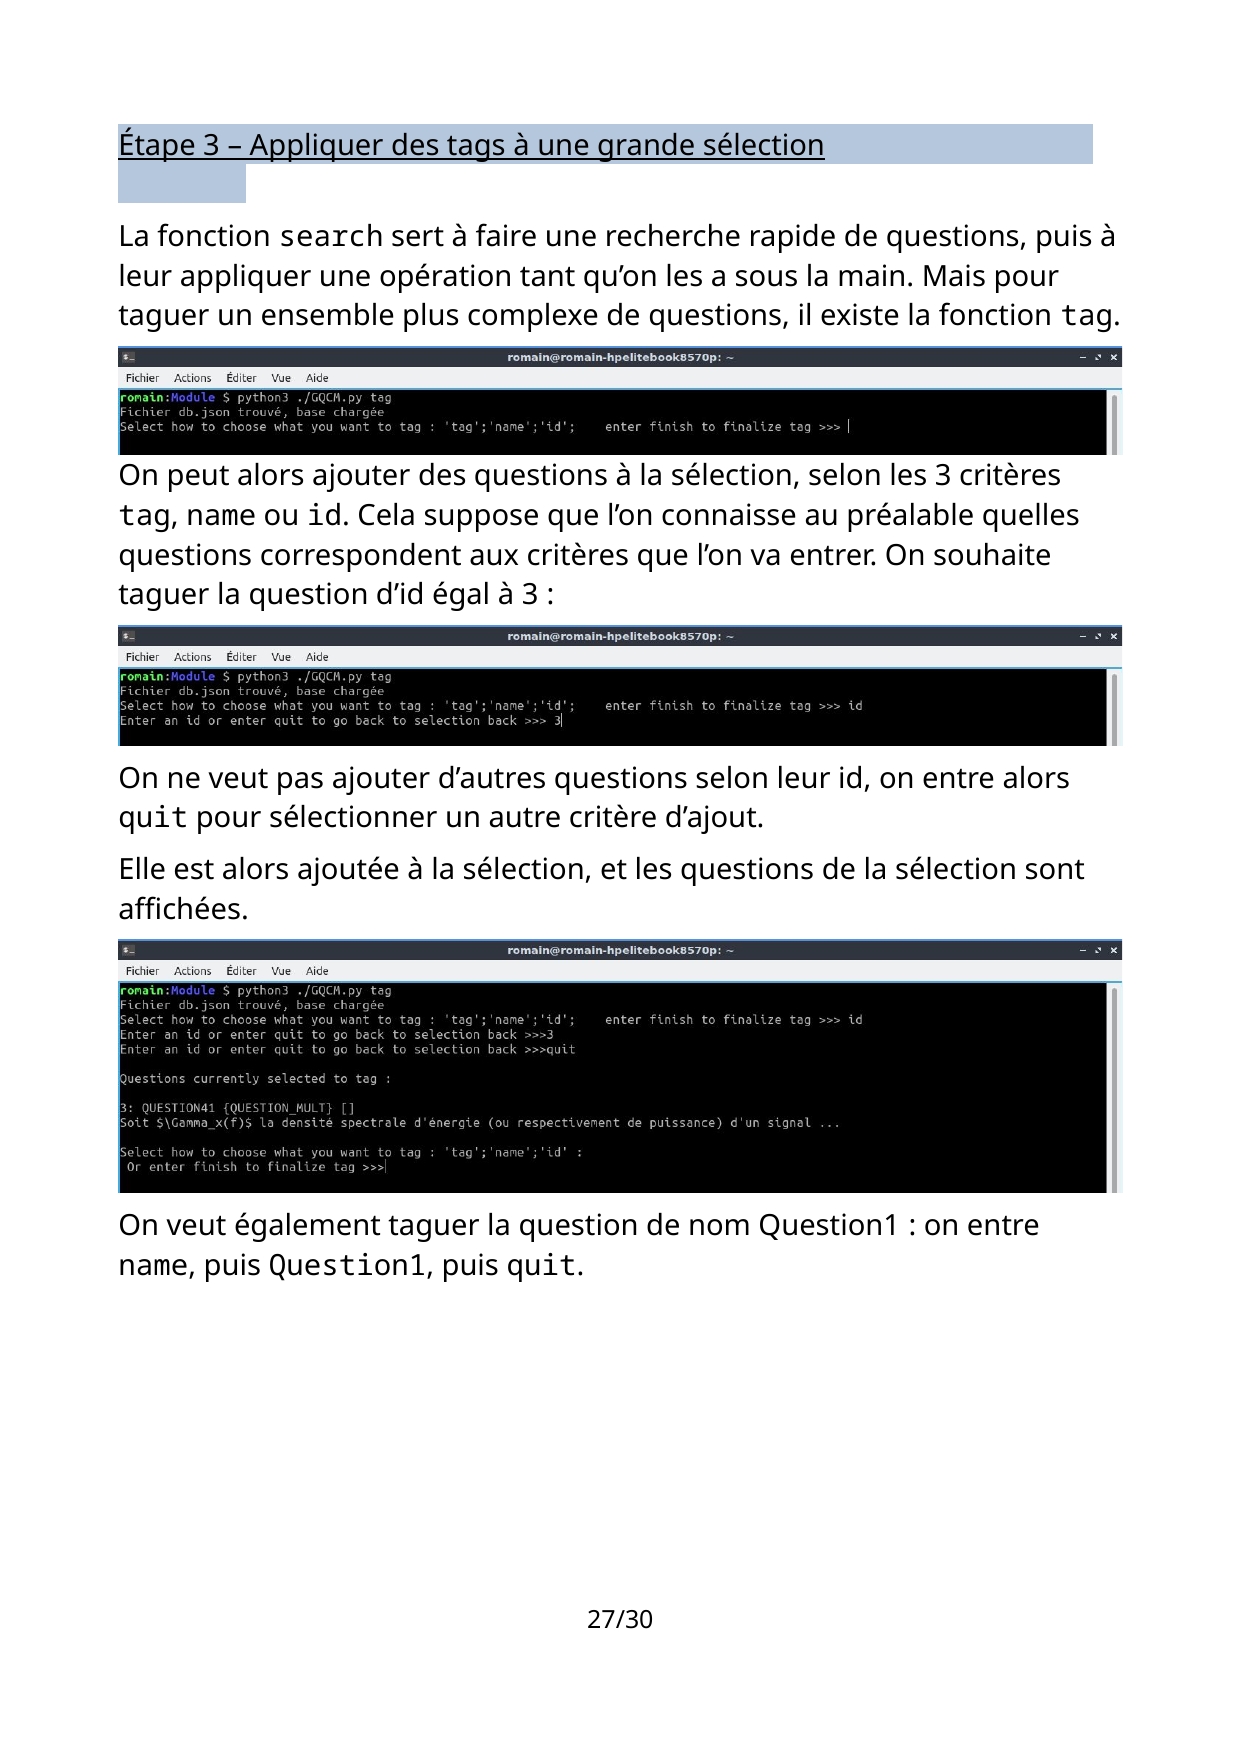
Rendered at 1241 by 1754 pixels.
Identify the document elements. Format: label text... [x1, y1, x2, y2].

text Elle est alors ajoutée à la sélection, et les questions de la sélection sont affichées. [118, 848, 1122, 928]
picture [118, 939, 1123, 1193]
text On peut alors ajouter des questions à la sélection, selon les 3 critères tag, name ou id. Cela suppose que l’on connaisse au préalable quelles questions correspondent aux critères que l’on va entrer. On souhaite taguer la question d’id égal à 3 : [118, 347, 1122, 613]
text La fonction search sert à faire une recherche rapide de questions, puis à leur appliquer une opération tant qu’on les a sous la main. Mais pour taguer un ensemble plus complexe de questions, il existe la fonction tag. [118, 215, 1122, 334]
text Étape 3 – Appliquer des tags à une grande sélection [118, 124, 1122, 203]
text On ne veut pas ajouter d’autres questions selon leur id, on entre alors quit pour sélectionner un autre critère d’ajout. [118, 757, 1122, 836]
text On veut également taguer la question de nom Question1 : on entre name, puis Question1, puis quit. [118, 1204, 1122, 1283]
